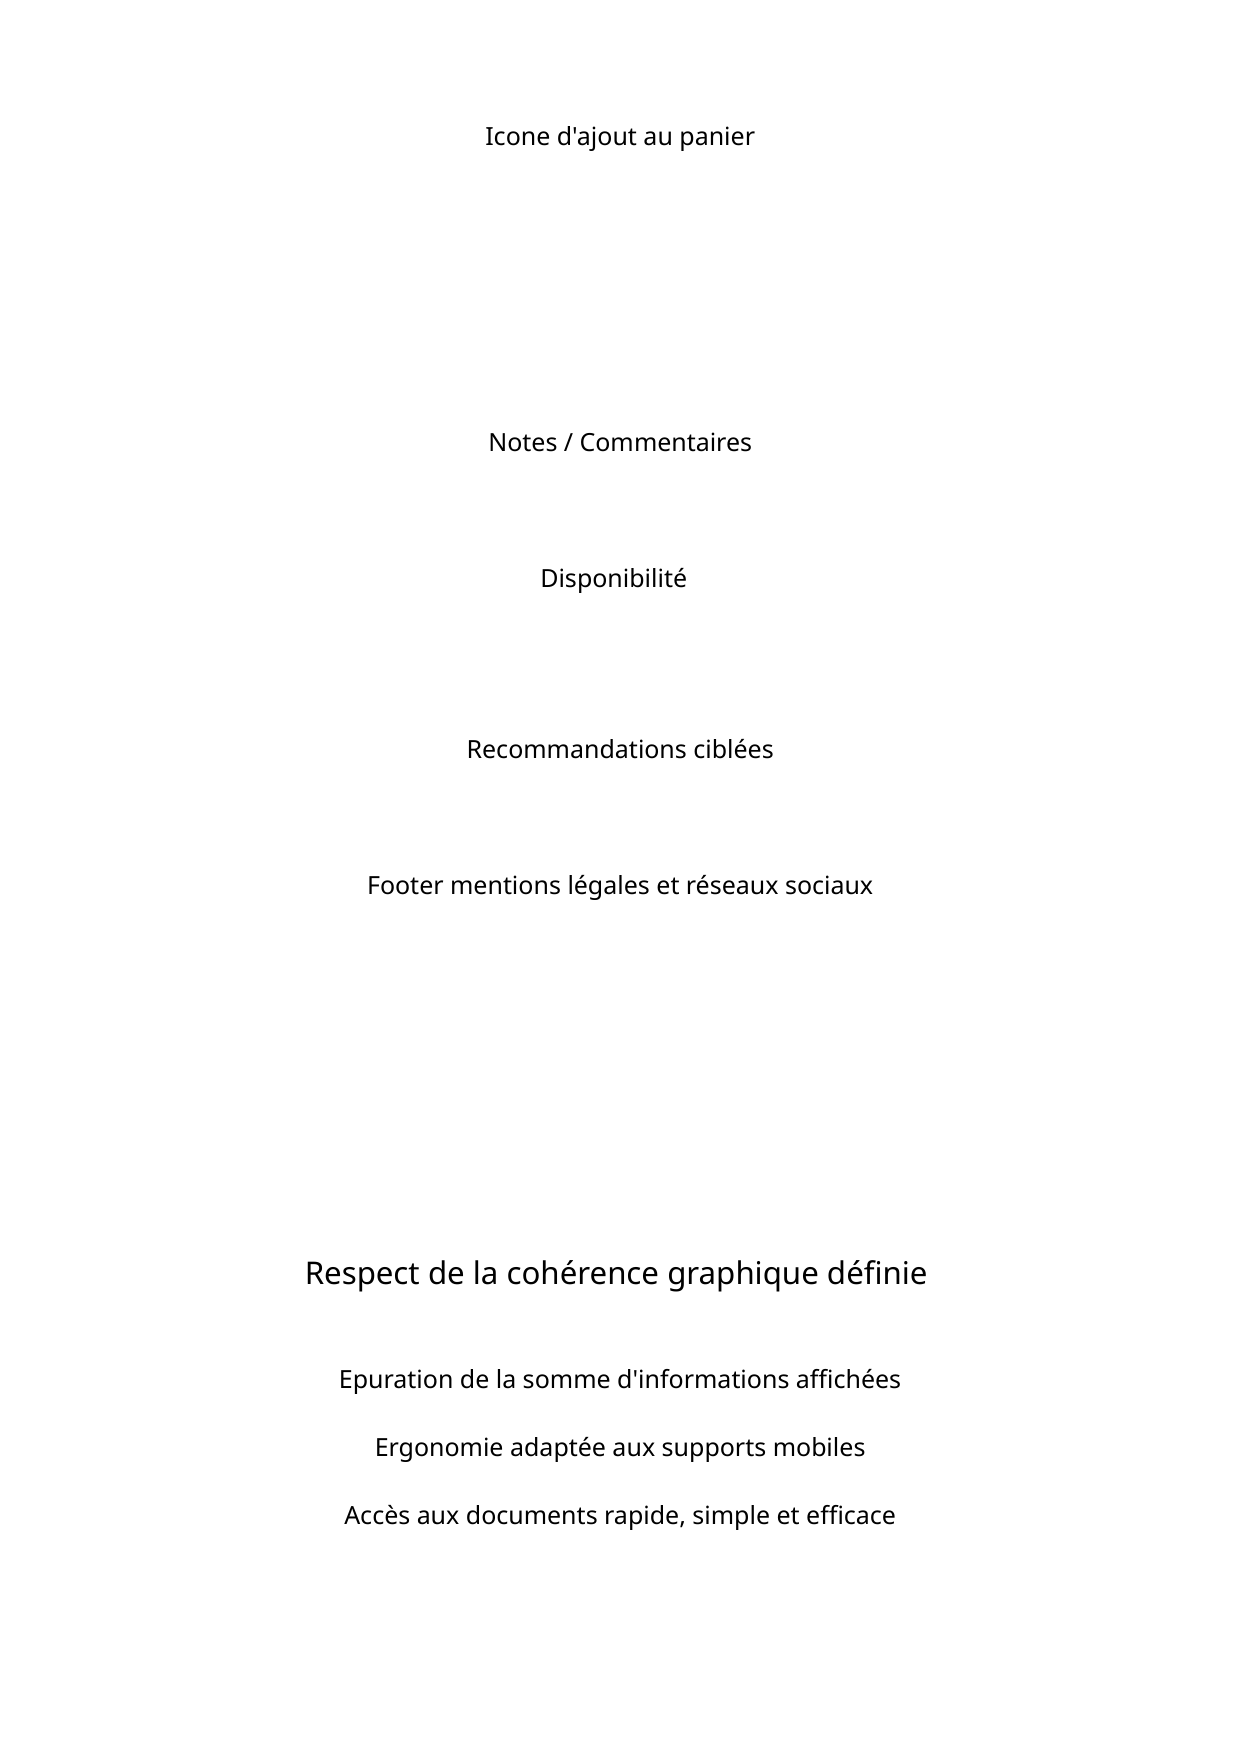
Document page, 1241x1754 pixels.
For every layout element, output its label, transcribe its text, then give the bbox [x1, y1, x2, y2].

text Accès aux documents rapide, simple et efficace [118, 1498, 1122, 1532]
text Disponibilité [118, 561, 1122, 595]
text Ergonomie adaptée aux supports mobiles [118, 1429, 1122, 1464]
text Recommandations ciblées [118, 731, 1122, 765]
text Footer mentions légales et réseaux sociaux [118, 867, 1122, 902]
text Icone d'ajout au panier [118, 118, 1122, 152]
text Notes / Commentaires [118, 425, 1122, 459]
text Respect de la cohérence graphique définie [118, 1251, 1122, 1293]
text Epuration de la somme d'informations affichées [118, 1361, 1122, 1396]
